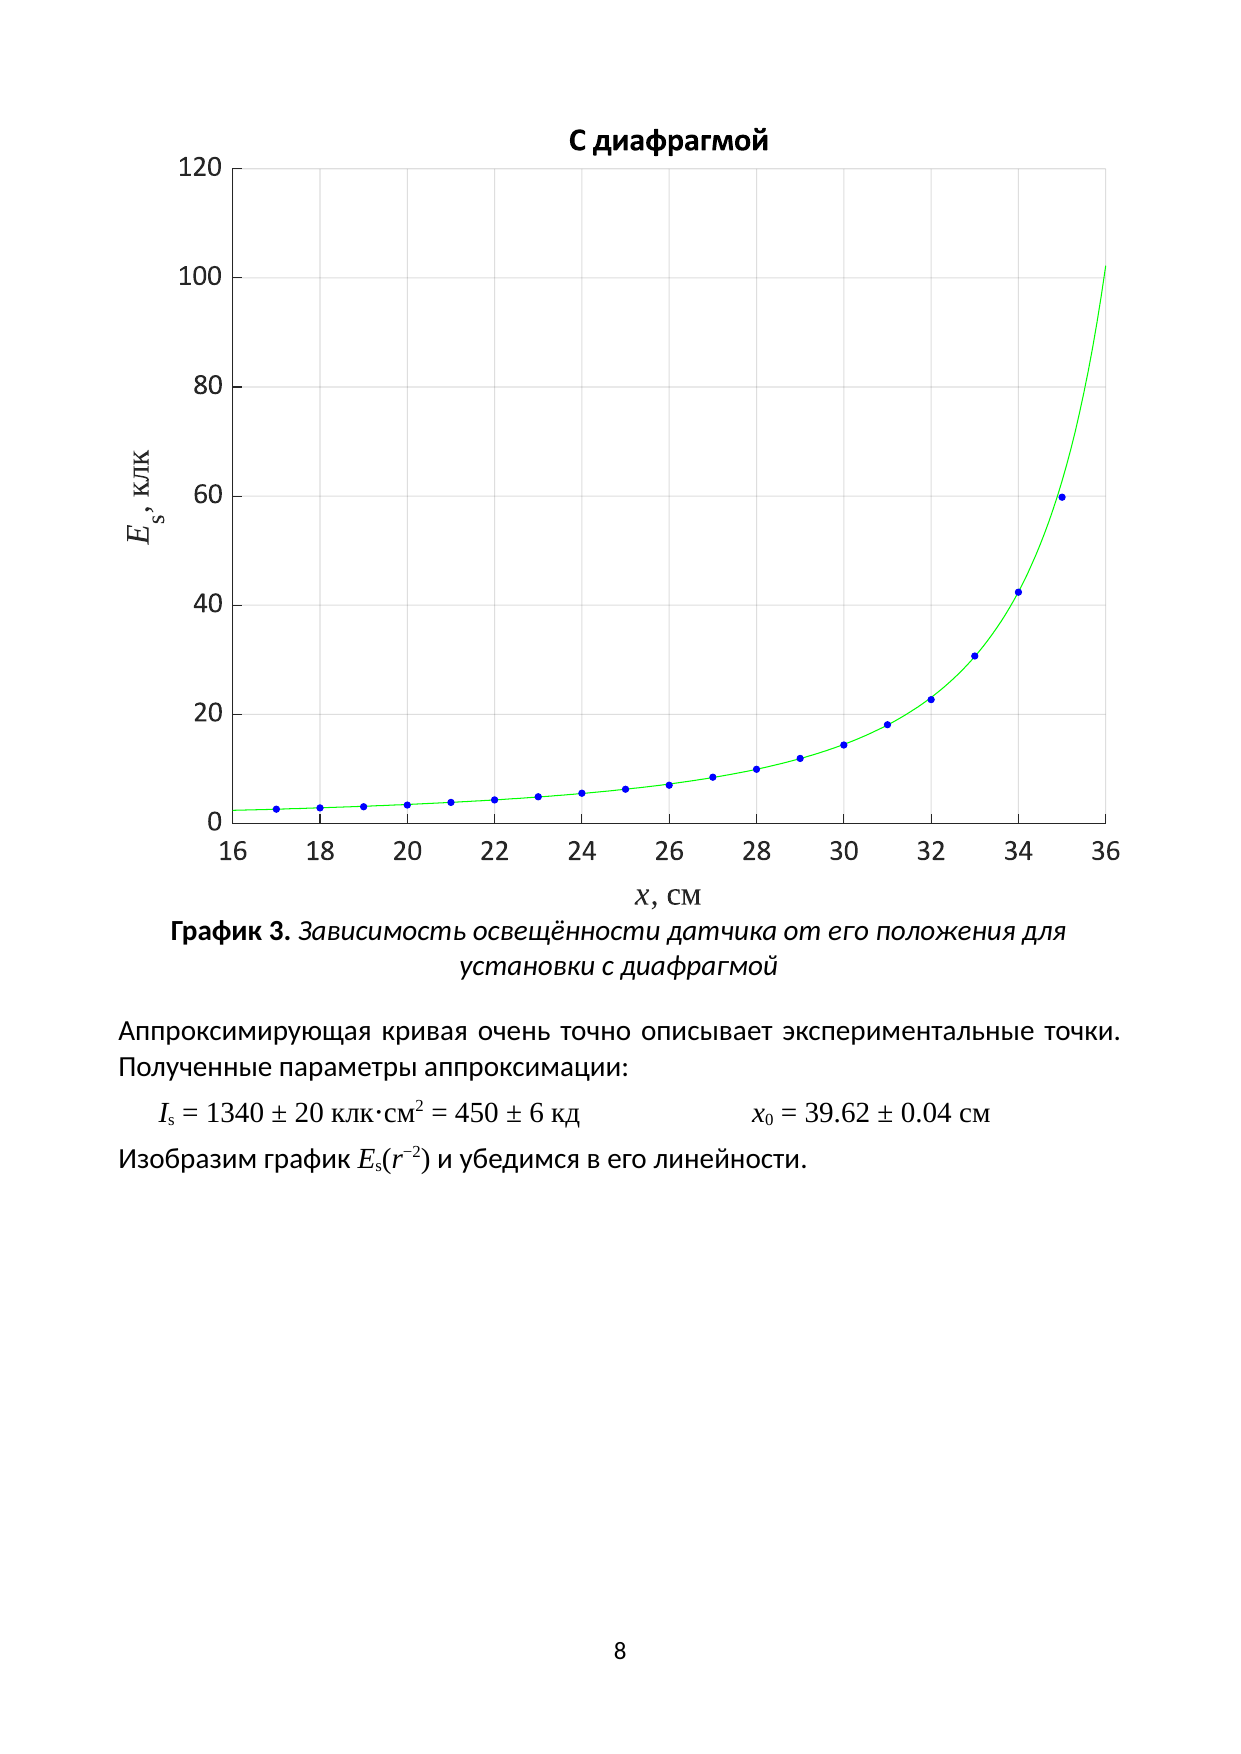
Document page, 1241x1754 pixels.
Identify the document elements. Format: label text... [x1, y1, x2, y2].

text График 3. Зависимость освещённости датчика от его положения для установки с диафрагмой [118, 911, 1122, 983]
text Изобразим график Es(r−2) и убедимся в его линейности. [118, 1141, 1122, 1176]
table_header x0 = 39.62 ± 0.04 см [620, 1095, 1122, 1141]
table_header Is = 1340 ± 20 клк⋅см2 = 450 ± 6 кд [118, 1095, 620, 1141]
text Аппроксимирующая кривая очень точно описывает экспериментальные точки. Полученные параметры аппроксимации: [118, 1012, 1122, 1083]
